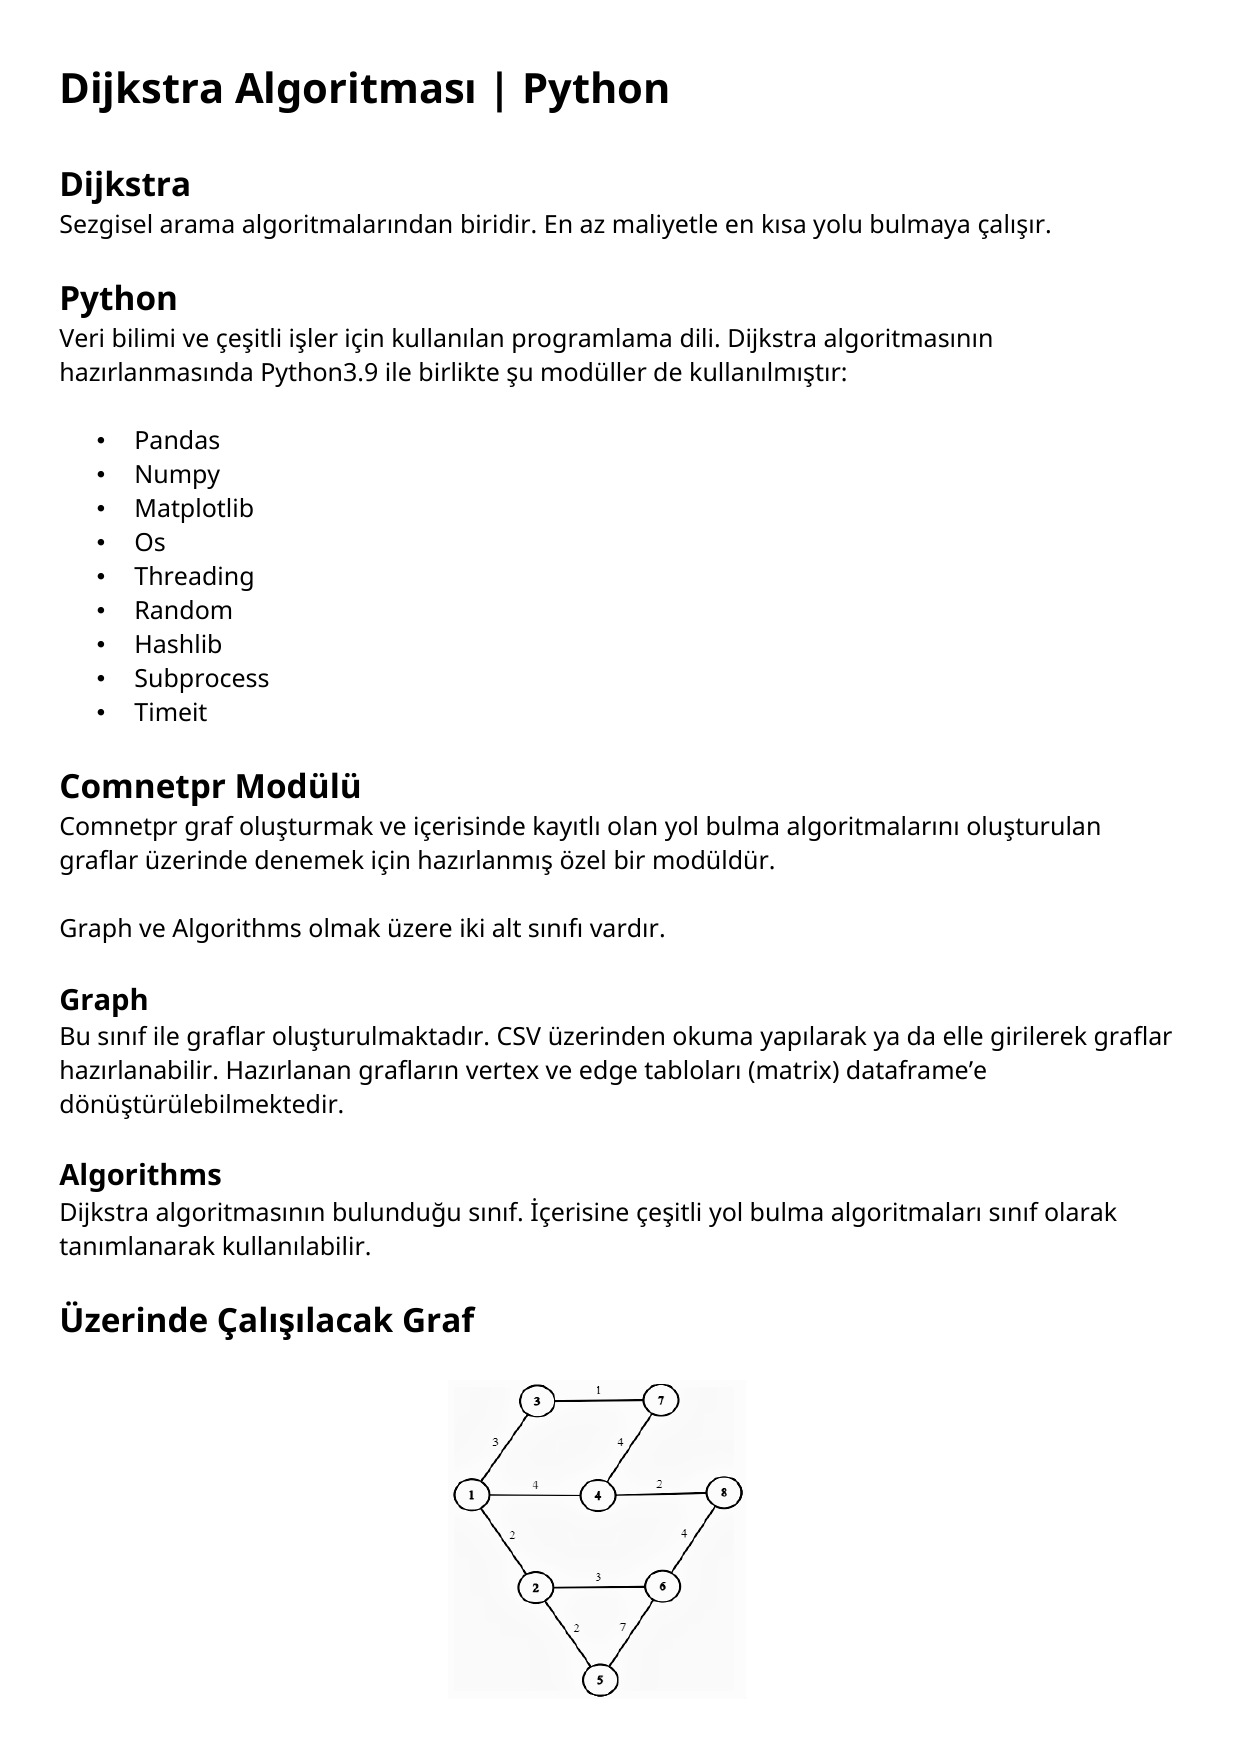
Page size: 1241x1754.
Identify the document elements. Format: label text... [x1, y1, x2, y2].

list Random [97, 593, 1181, 627]
list Subprocess [97, 661, 1181, 695]
list Threading [97, 559, 1181, 593]
list Timeit [97, 695, 1181, 729]
list Matplotlib [97, 491, 1181, 524]
list Numpy [97, 456, 1181, 491]
text Bu sınıf ile graflar oluşturulmaktadır. CSV üzerinden okuma yapılarak ya da elle girilerek graflar hazırlanabilir. Hazırlanan grafların vertex ve edge tabloları (matrix) dataframe’e dönüştürülebilmektedir. [59, 1018, 1181, 1121]
picture [448, 1380, 747, 1699]
text Graph [59, 979, 1181, 1018]
text Üzerinde Çalışılacak Graf [59, 1297, 1181, 1342]
text Dijkstra Algoritması | Python [59, 59, 1181, 116]
list Hashlib [97, 627, 1181, 661]
text Veri bilimi ve çeşitli işler için kullanılan programlama dili. Dijkstra algoritmasının hazırlanmasında Python3.9 ile birlikte şu modüller de kullanılmıştır: [59, 320, 1181, 388]
text Algorithms [59, 1155, 1181, 1194]
text Comnetpr Modülü [59, 763, 1181, 808]
text Dijkstra algoritmasının bulunduğu sınıf. İçerisine çeşitli yol bulma algoritmaları sınıf olarak tanımlanarak kullanılabilir. [59, 1194, 1181, 1262]
list Pandas [97, 422, 1181, 456]
list Os [97, 524, 1181, 559]
text Dijkstra [59, 161, 1181, 207]
text Comnetpr graf oluşturmak ve içerisinde kayıtlı olan yol bulma algoritmalarını oluşturulan graflar üzerinde denemek için hazırlanmış özel bir modüldür. [59, 808, 1181, 877]
text Graph ve Algorithms olmak üzere iki alt sınıfı vardır. [59, 911, 1181, 945]
text Sezgisel arama algoritmalarından biridir. En az maliyetle en kısa yolu bulmaya çalışır. [59, 207, 1181, 241]
text Python [59, 275, 1181, 320]
